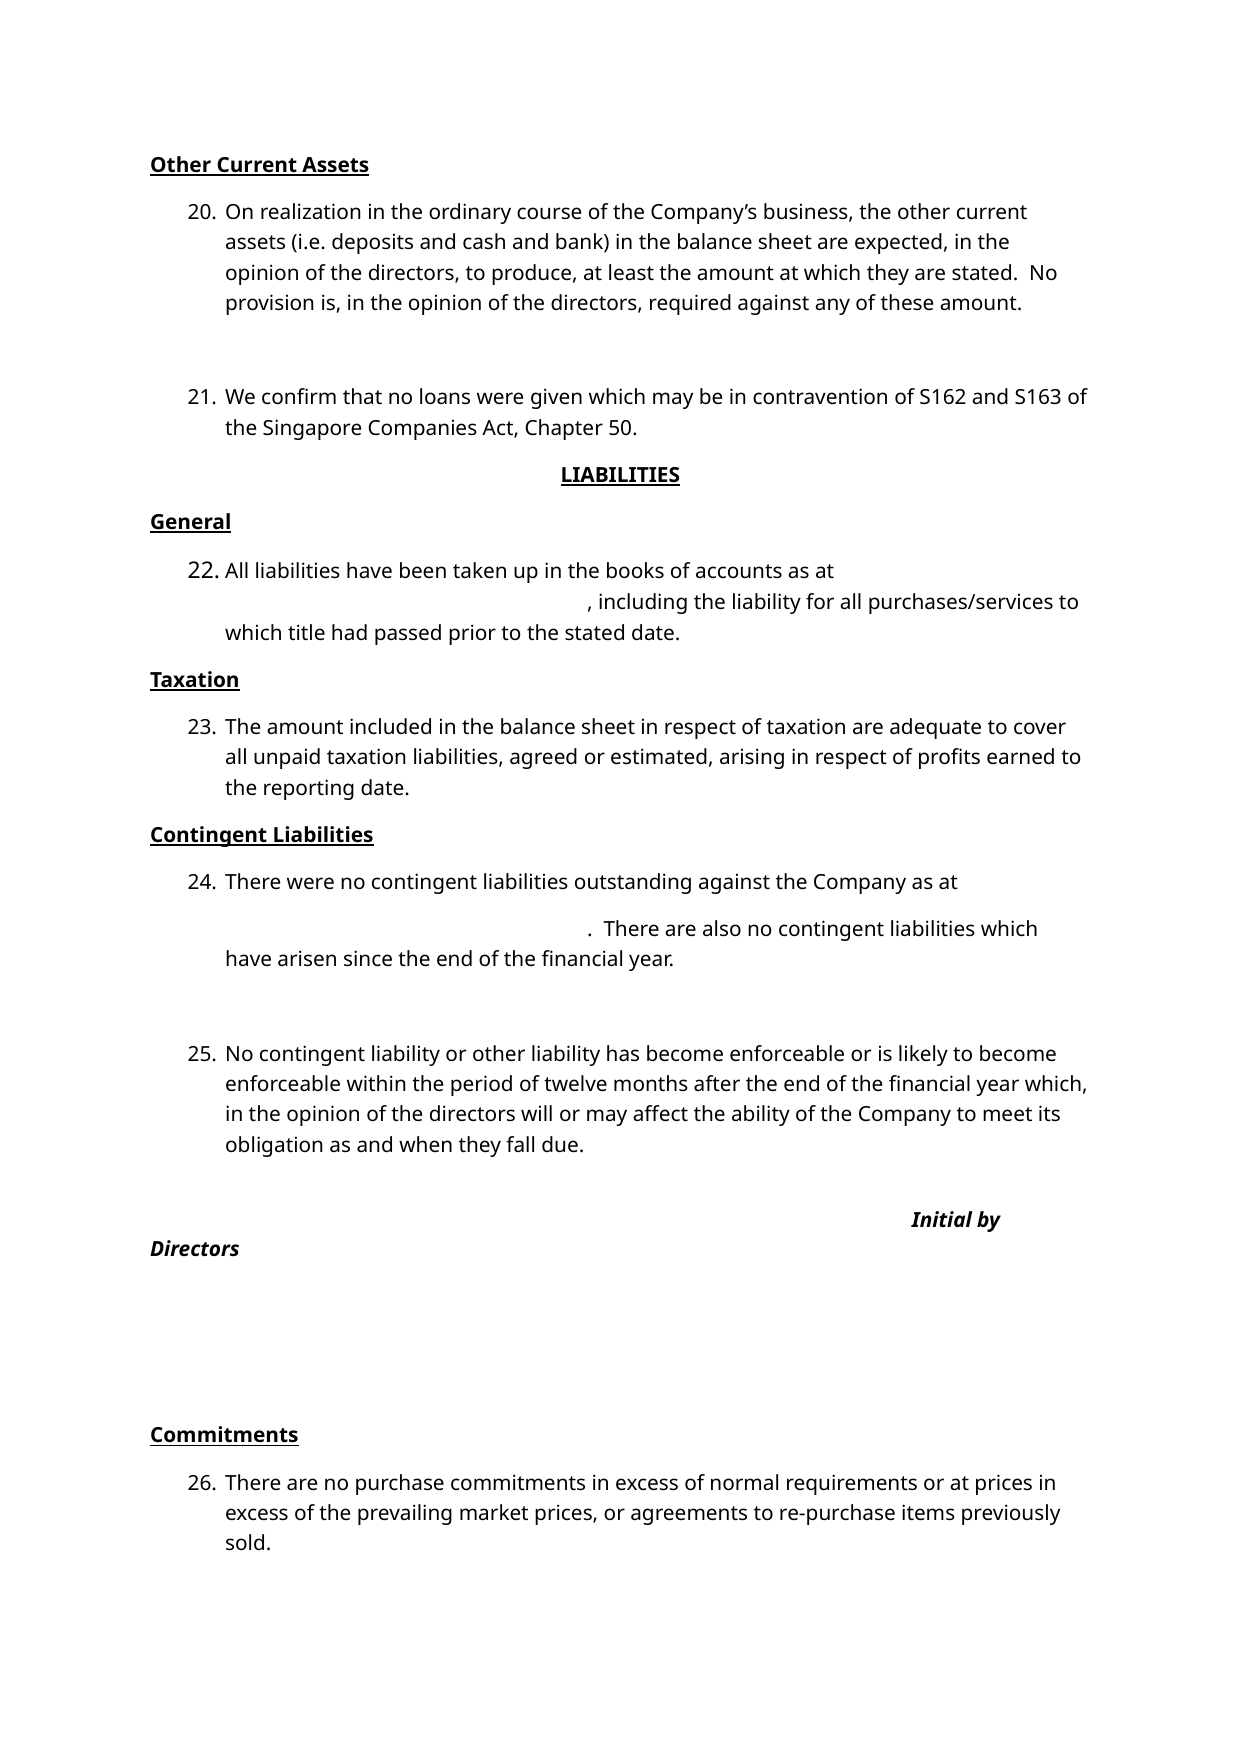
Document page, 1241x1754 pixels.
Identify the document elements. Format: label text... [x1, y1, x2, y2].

text Other Current Assets [150, 150, 1090, 178]
list No contingent liability or other liability has become enforceable or is likely to become enforceable within the period of twelve months after the end of the financial year which, in the opinion of the directors will or may affect the ability of the Company to meet its obligation as and when they fall due. [187, 1039, 1090, 1158]
text LIABILITIES [150, 460, 1090, 488]
table_cell [888, 1299, 1038, 1335]
list The amount included in the balance sheet in respect of taxation are adequate to cover all unpaid taxation liabilities, agreed or estimated, arising in respect of profits earned to the reporting date. [187, 712, 1090, 801]
list All liabilities have been taken up in the books of accounts as at <convert_date_d_B_Y(o.fs_end_date)>, including the liability for all purchases/services to which title had passed prior to the stated date. [187, 554, 1090, 646]
list There were no contingent liabilities outstanding against the Company as at [187, 867, 1090, 895]
table_header [888, 1262, 1038, 1299]
list On realization in the ordinary course of the Company’s business, the other current assets (i.e. deposits and cash and bank) in the balance sheet are expected, in the opinion of the directors, to produce, at least the amount at which they are stated. No provision is, in the opinion of the directors, required against any of these amount. [187, 197, 1090, 317]
text General [150, 507, 1090, 536]
list <convert_date_d_B_Y(o.fs_end_date)>. There are also no contingent liabilities which have arisen since the end of the financial year. [225, 914, 1090, 973]
text Taxation [150, 665, 1090, 693]
list We confirm that no loans were given which may be in contravention of S162 and S163 of the Singapore Companies Act, Chapter 50. [187, 382, 1090, 441]
list There are no purchase commitments in excess of normal requirements or at prices in excess of the prevailing market prices, or agreements to re-purchase items previously sold. [187, 1468, 1090, 1557]
text Contingent Liabilities [150, 820, 1090, 848]
text Commitments [150, 1421, 1090, 1449]
text Initial by Directors [150, 1205, 1090, 1262]
